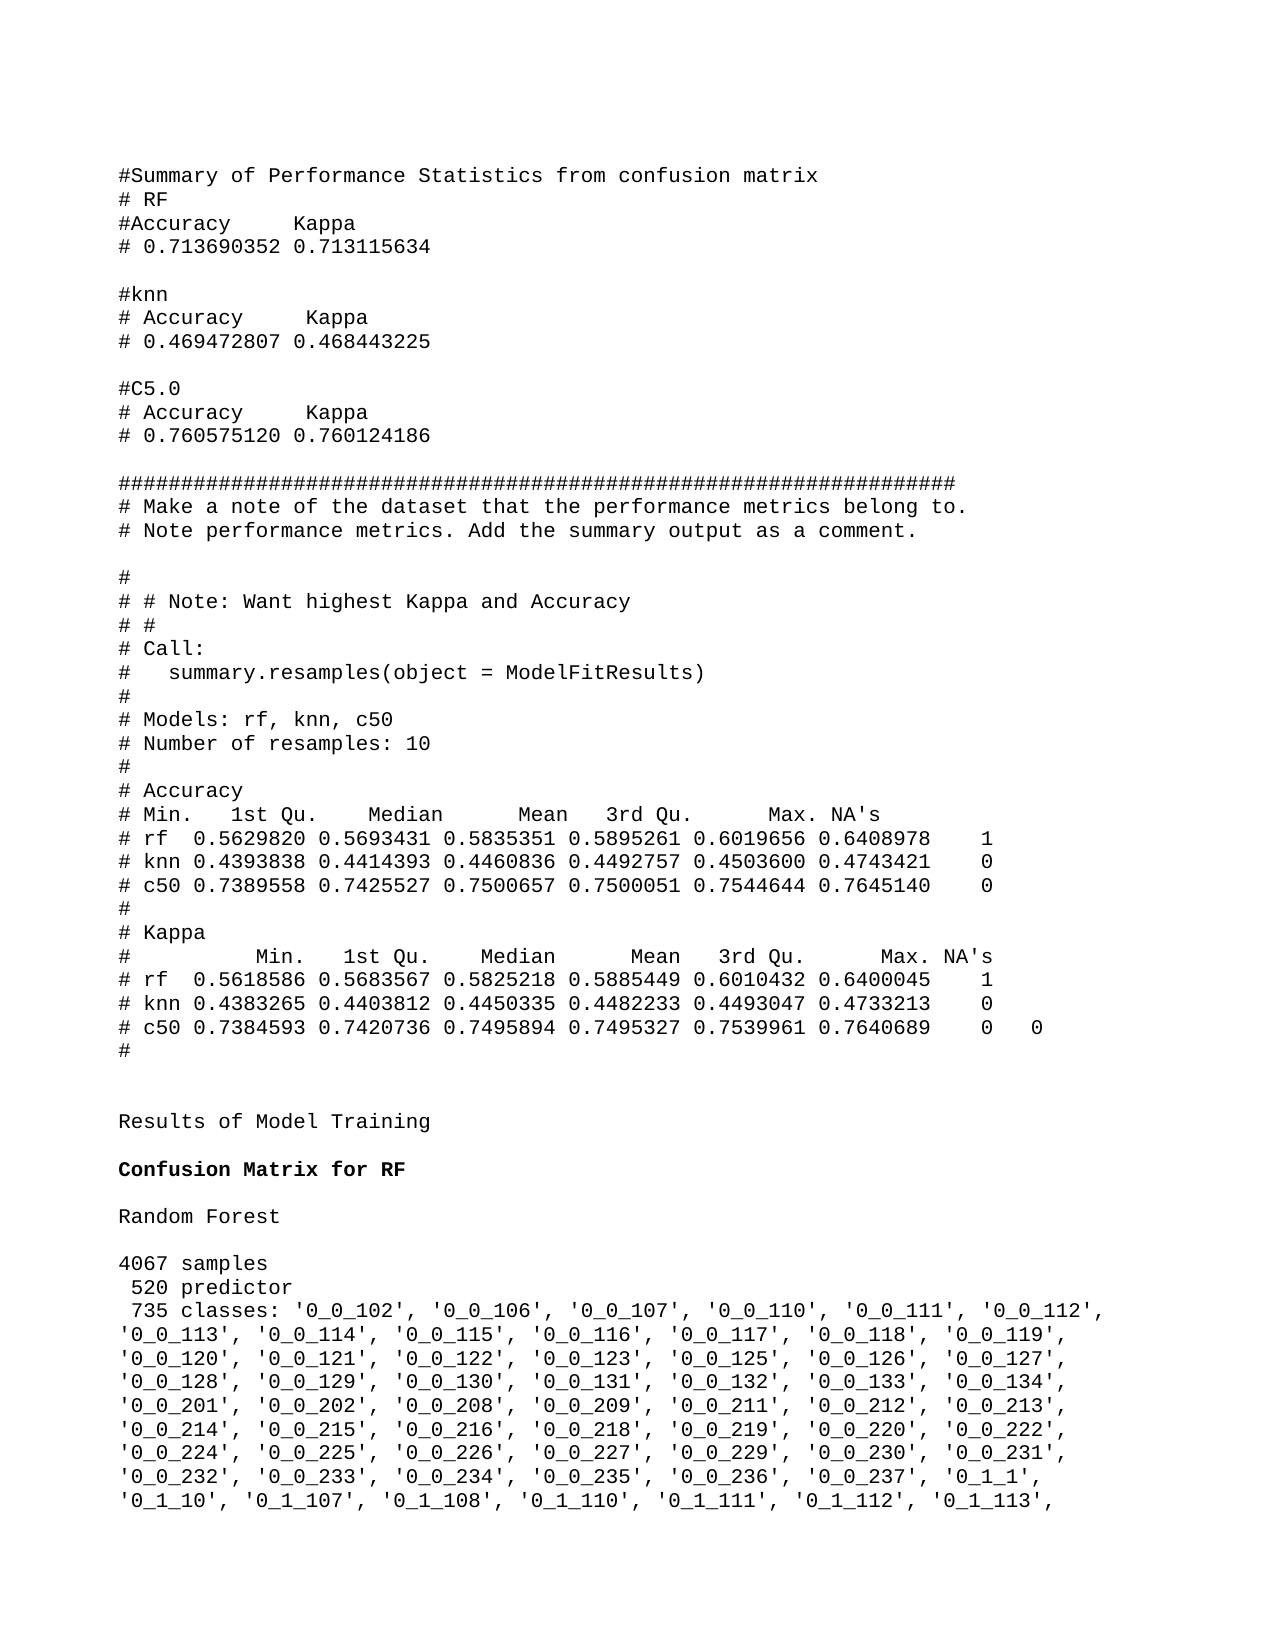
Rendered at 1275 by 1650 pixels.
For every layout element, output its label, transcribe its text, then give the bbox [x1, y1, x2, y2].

text # # Note: Want highest Kappa and Accuracy [118, 591, 1157, 615]
text # 0.760575120 0.760124186 [118, 426, 1157, 449]
text # [118, 567, 1157, 591]
text Confusion Matrix for RF [118, 1158, 1157, 1182]
text # RF [118, 189, 1157, 213]
text 735 classes: '0_0_102', '0_0_106', '0_0_107', '0_0_110', '0_0_111', '0_0_112', '0_0_113', '0_0_114', '0_0_115', '0_0_116', '0_0_117', '0_0_118', '0_0_119', '0_0_120', '0_0_121', '0_0_122', '0_0_123', '0_0_125', '0_0_126', '0_0_127', '0_0_128', '0_0_129', '0_0_130', '0_0_131', '0_0_132', '0_0_133', '0_0_134', '0_0_201', '0_0_202', '0_0_208', '0_0_209', '0_0_211', '0_0_212', '0_0_213', '0_0_214', '0_0_215', '0_0_216', '0_0_218', '0_0_219', '0_0_220', '0_0_222', '0_0_224', '0_0_225', '0_0_226', '0_0_227', '0_0_229', '0_0_230', '0_0_231', '0_0_232', '0_0_233', '0_0_234', '0_0_235', '0_0_236', '0_0_237', '0_1_1', '0_1_10', '0_1_107', '0_1_108', '0_1_110', '0_1_111', '0_1_112', '0_1_113', [118, 1300, 1157, 1513]
text # knn 0.4393838 0.4414393 0.4460836 0.4492757 0.4503600 0.4743421 0 [118, 851, 1157, 875]
text # knn 0.4383265 0.4403812 0.4450335 0.4482233 0.4493047 0.4733213 0 [118, 993, 1157, 1017]
text # Call: [118, 638, 1157, 662]
text # [118, 898, 1157, 922]
text Results of Model Training [118, 1111, 1157, 1135]
text # Kappa [118, 922, 1157, 946]
text # [118, 686, 1157, 709]
text Random Forest [118, 1206, 1157, 1229]
text #Accuracy Kappa [118, 213, 1157, 236]
text ################################################################### [118, 473, 1157, 496]
text # Make a note of the dataset that the performance metrics belong to. [118, 496, 1157, 520]
text # 0.713690352 0.713115634 [118, 236, 1157, 260]
text 4067 samples [118, 1253, 1157, 1277]
text # 0.469472807 0.468443225 [118, 331, 1157, 354]
text # Accuracy Kappa [118, 402, 1157, 426]
text 520 predictor [118, 1277, 1157, 1300]
text # Min. 1st Qu. Median Mean 3rd Qu. Max. NA's [118, 804, 1157, 827]
text # c50 0.7384593 0.7420736 0.7495894 0.7495327 0.7539961 0.7640689 0 0 [118, 1017, 1157, 1040]
text # Accuracy Kappa [118, 307, 1157, 331]
text # [118, 757, 1157, 780]
text # Min. 1st Qu. Median Mean 3rd Qu. Max. NA's [118, 946, 1157, 969]
text # Models: rf, knn, c50 [118, 709, 1157, 733]
text # Accuracy [118, 780, 1157, 804]
text # rf 0.5618586 0.5683567 0.5825218 0.5885449 0.6010432 0.6400045 1 [118, 969, 1157, 993]
text #knn [118, 284, 1157, 307]
text # c50 0.7389558 0.7425527 0.7500657 0.7500051 0.7544644 0.7645140 0 [118, 875, 1157, 898]
text # Number of resamples: 10 [118, 733, 1157, 757]
text # Note performance metrics. Add the summary output as a comment. [118, 520, 1157, 544]
text # summary.resamples(object = ModelFitResults) [118, 662, 1157, 686]
text # rf 0.5629820 0.5693431 0.5835351 0.5895261 0.6019656 0.6408978 1 [118, 827, 1157, 851]
text # # [118, 615, 1157, 638]
text # [118, 1040, 1157, 1064]
text #Summary of Performance Statistics from confusion matrix [118, 165, 1157, 189]
text #C5.0 [118, 378, 1157, 402]
